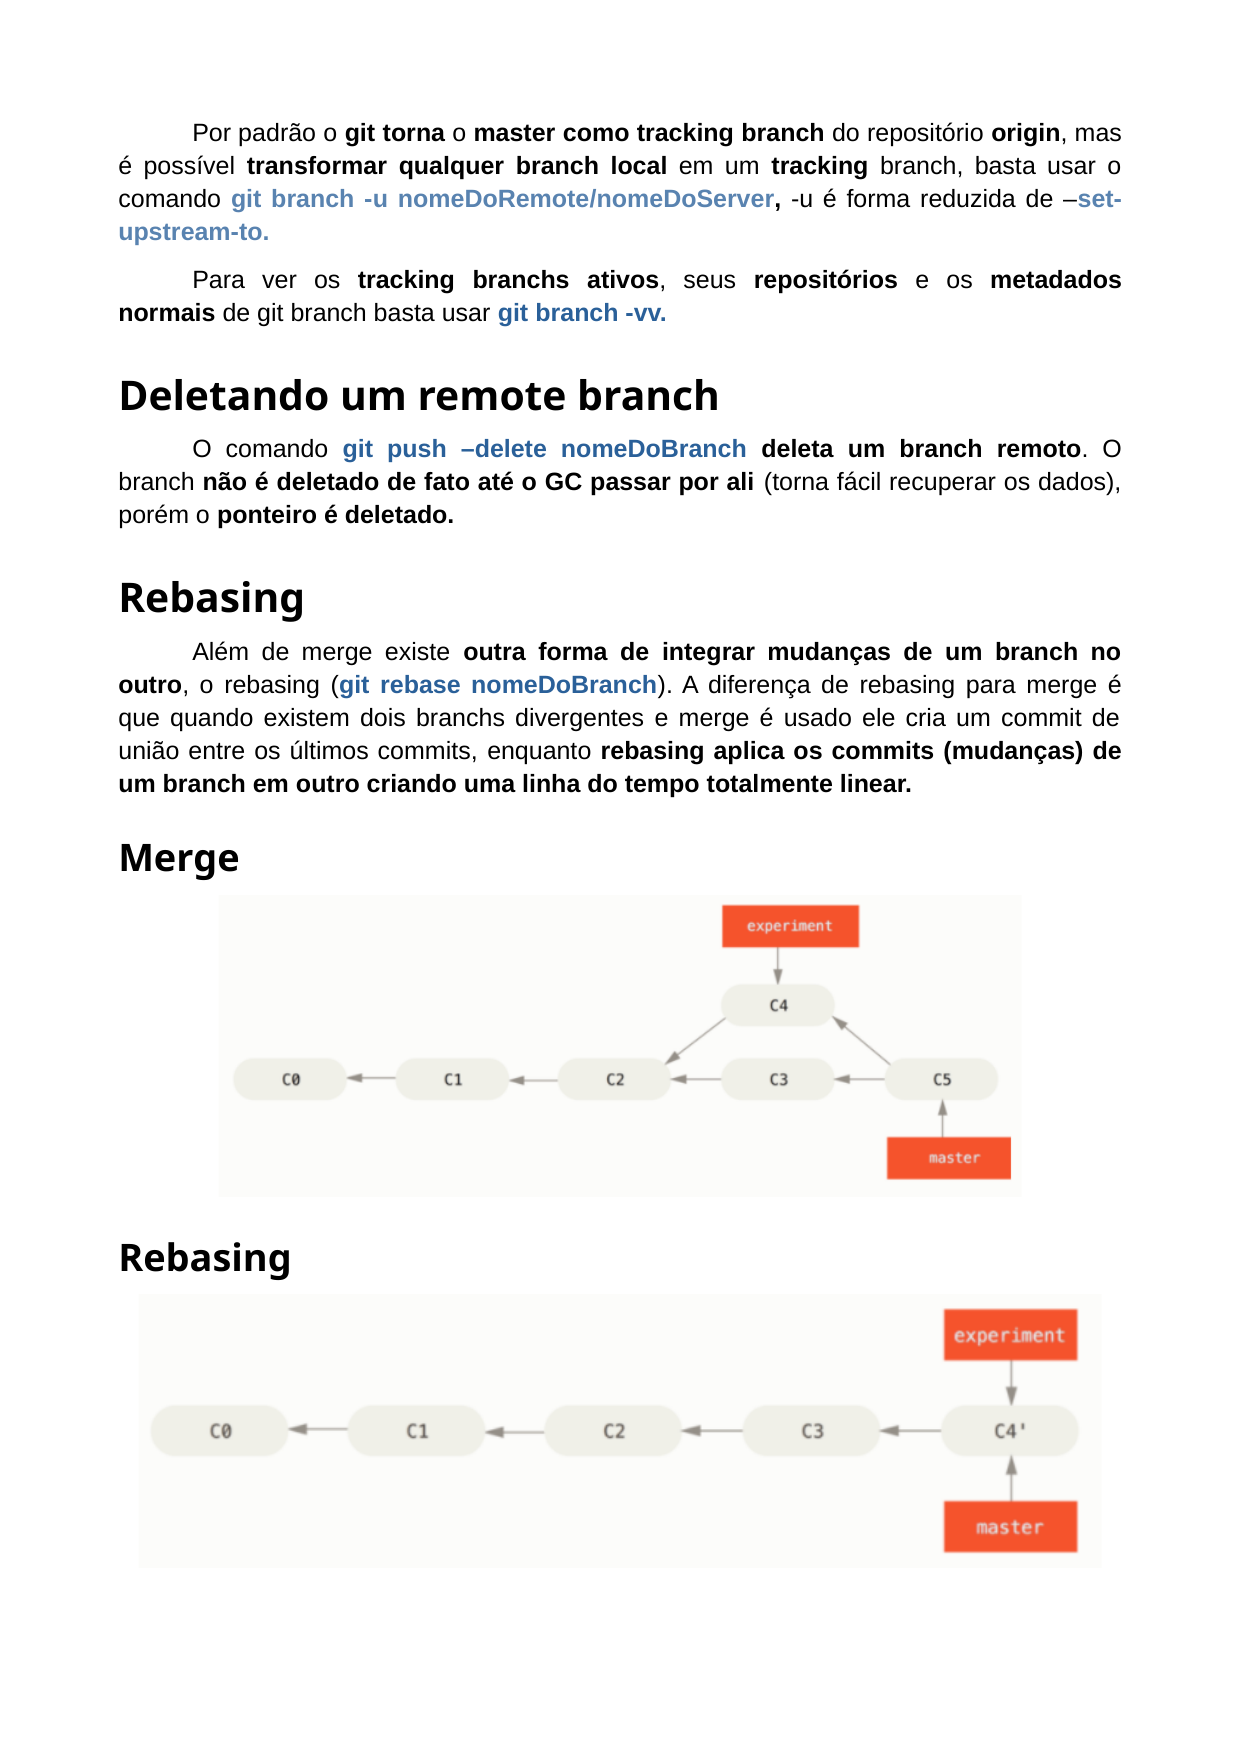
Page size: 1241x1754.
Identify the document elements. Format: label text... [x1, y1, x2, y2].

picture [218, 895, 1022, 1197]
subtitle Deletando um remote branch [118, 366, 1122, 422]
subtitle Rebasing [118, 569, 1122, 624]
text Por padrão o git torna o master como tracking branch do repositório origin, mas é possível transformar qualquer branch local em um tracking branch, basta usar o comando git branch -u nomeDoRemote/nomeDoServer, -u é forma reduzida de –set-upstream-to. [118, 118, 1122, 246]
text Para ver os tracking branchs ativos, seus repositórios e os metadados normais de git branch basta usar git branch -vv. [118, 265, 1122, 327]
subtitle Rebasing [118, 1230, 1122, 1282]
picture [138, 1294, 1102, 1568]
subtitle Merge [118, 831, 1122, 883]
text Além de merge existe outra forma de integrar mudanças de um branch no outro, o rebasing (git rebase nomeDoBranch). A diferença de rebasing para merge é que quando existem dois branchs divergentes e merge é usado ele cria um commit de união entre os últimos commits, enquanto rebasing aplica os commits (mudanças) de um branch em outro criando uma linha do tempo totalmente linear. [118, 637, 1122, 798]
text O comando git push –delete nomeDoBranch deleta um branch remoto. O branch não é deletado de fato até o GC passar por ali (torna fácil recuperar os dados), porém o ponteiro é deletado. [118, 434, 1122, 529]
